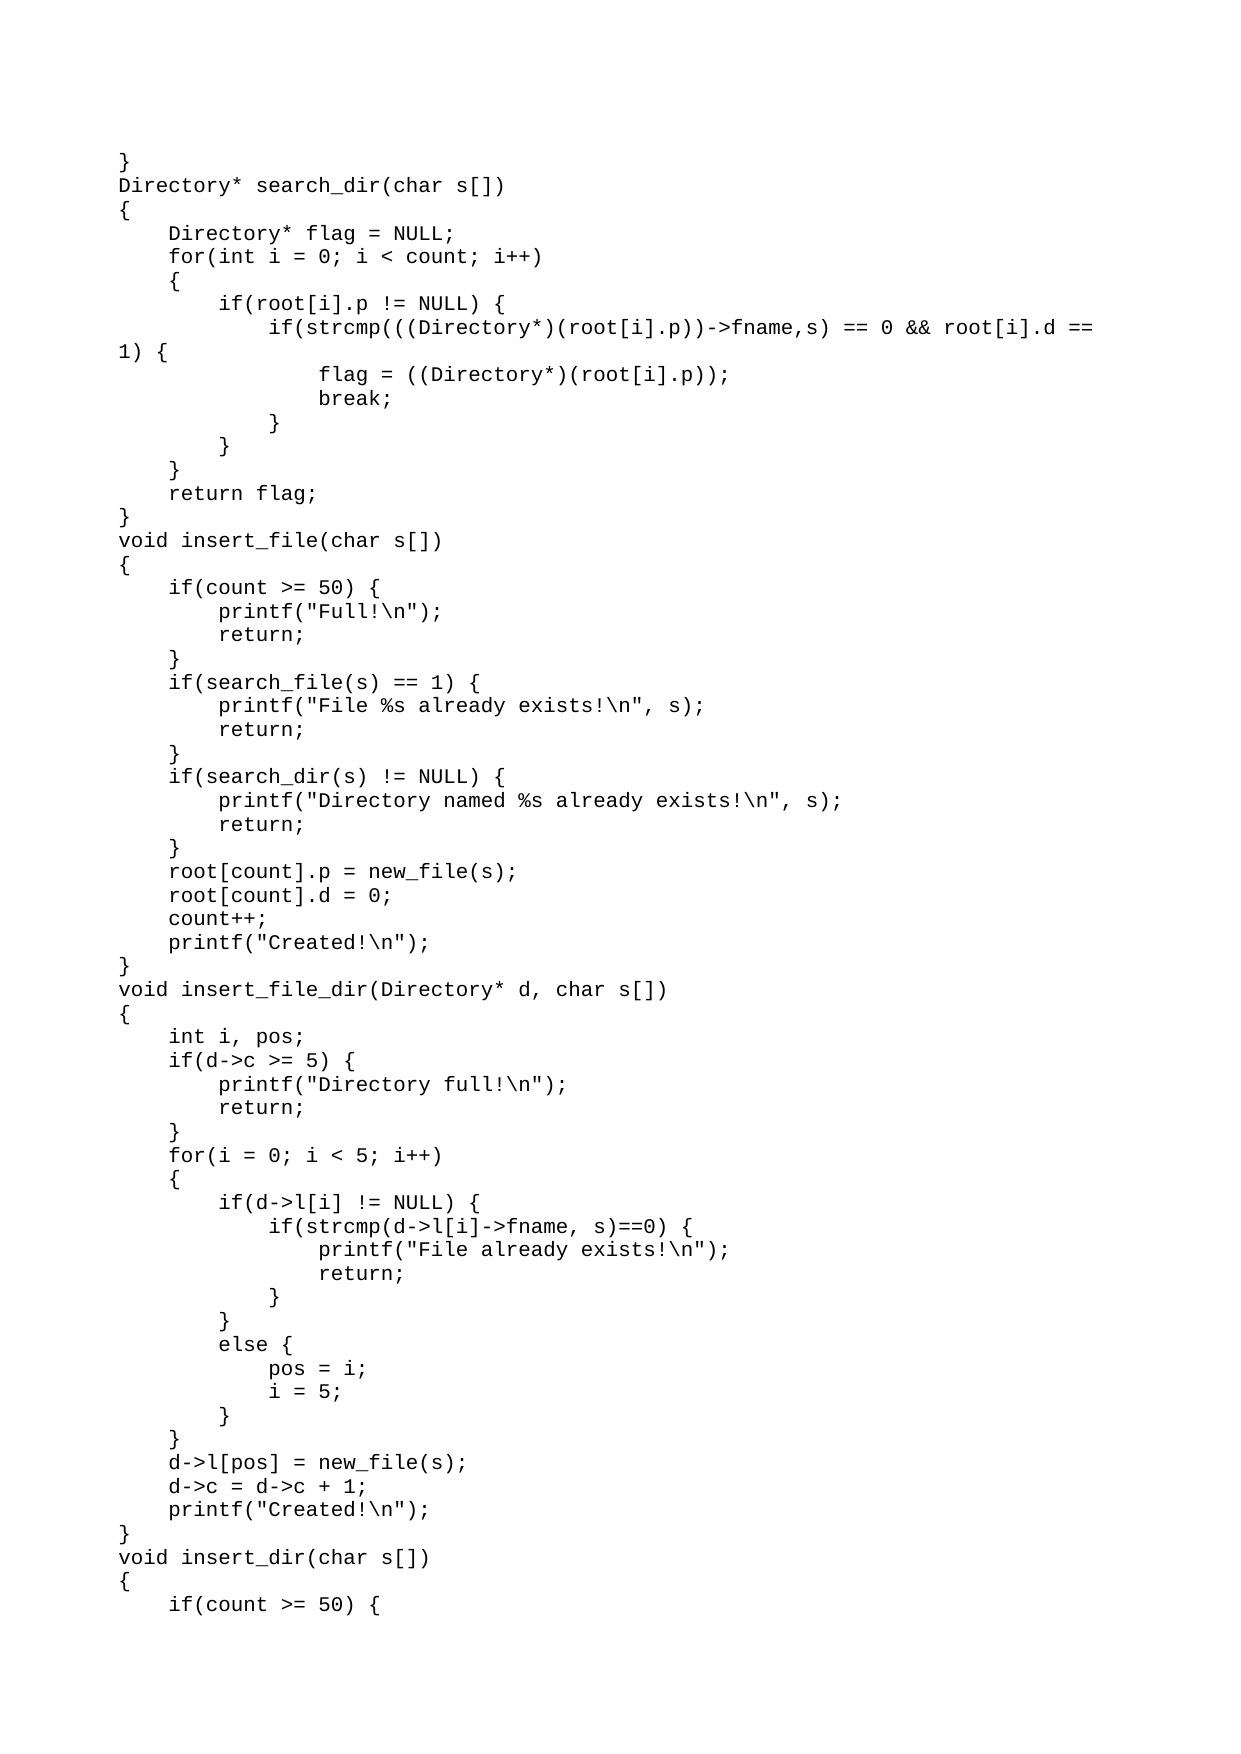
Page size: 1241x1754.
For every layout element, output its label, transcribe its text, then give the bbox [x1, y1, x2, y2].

text return; [118, 624, 1122, 648]
text count++; [118, 908, 1122, 932]
text printf("Directory full!\n"); [118, 1074, 1122, 1097]
text Directory* flag = NULL; [118, 222, 1122, 246]
text i = 5; [118, 1381, 1122, 1405]
text } [118, 956, 1122, 979]
text if(root[i].p != NULL) { [118, 293, 1122, 317]
text return; [118, 814, 1122, 837]
text printf("Full!\n"); [118, 601, 1122, 624]
text if(strcmp(d->l[i]->fname, s)==0) { [118, 1216, 1122, 1239]
text { [118, 1003, 1122, 1026]
text } [118, 1523, 1122, 1547]
text if(strcmp(((Directory*)(root[i].p))->fname,s) == 0 && root[i].d == 1) { [118, 317, 1122, 364]
text void insert_file_dir(Directory* d, char s[]) [118, 979, 1122, 1003]
text } [118, 1428, 1122, 1452]
text root[count].p = new_file(s); [118, 861, 1122, 884]
text void insert_file(char s[]) [118, 530, 1122, 553]
text root[count].d = 0; [118, 884, 1122, 908]
text { [118, 199, 1122, 222]
text } [118, 837, 1122, 861]
text } [118, 1310, 1122, 1334]
text { [118, 1168, 1122, 1192]
text return; [118, 1097, 1122, 1121]
text for(i = 0; i < 5; i++) [118, 1145, 1122, 1168]
text return; [118, 1263, 1122, 1287]
text for(int i = 0; i < count; i++) [118, 246, 1122, 270]
text } [118, 648, 1122, 672]
text break; [118, 388, 1122, 412]
text if(d->c >= 5) { [118, 1050, 1122, 1074]
text flag = ((Directory*)(root[i].p)); [118, 364, 1122, 388]
text Directory* search_dir(char s[]) [118, 175, 1122, 199]
text } [118, 152, 1122, 175]
text void insert_dir(char s[]) [118, 1547, 1122, 1570]
text printf("Created!\n"); [118, 932, 1122, 956]
text { [118, 553, 1122, 577]
text d->l[pos] = new_file(s); [118, 1452, 1122, 1476]
text int i, pos; [118, 1026, 1122, 1050]
text printf("File %s already exists!\n", s); [118, 695, 1122, 719]
text d->c = d->c + 1; [118, 1476, 1122, 1499]
text pos = i; [118, 1357, 1122, 1381]
text if(count >= 50) { [118, 1594, 1122, 1618]
text } [118, 1287, 1122, 1310]
text printf("Directory named %s already exists!\n", s); [118, 790, 1122, 814]
text } [118, 435, 1122, 459]
text else { [118, 1334, 1122, 1357]
text if(search_file(s) == 1) { [118, 672, 1122, 695]
text printf("File already exists!\n"); [118, 1239, 1122, 1263]
text } [118, 459, 1122, 483]
text { [118, 270, 1122, 293]
text if(count >= 50) { [118, 577, 1122, 601]
text if(search_dir(s) != NULL) { [118, 766, 1122, 790]
text } [118, 1405, 1122, 1428]
text printf("Created!\n"); [118, 1499, 1122, 1523]
text return; [118, 719, 1122, 743]
text } [118, 506, 1122, 530]
text return flag; [118, 483, 1122, 506]
text if(d->l[i] != NULL) { [118, 1192, 1122, 1216]
text } [118, 743, 1122, 766]
text } [118, 412, 1122, 435]
text { [118, 1570, 1122, 1594]
text } [118, 1121, 1122, 1145]
